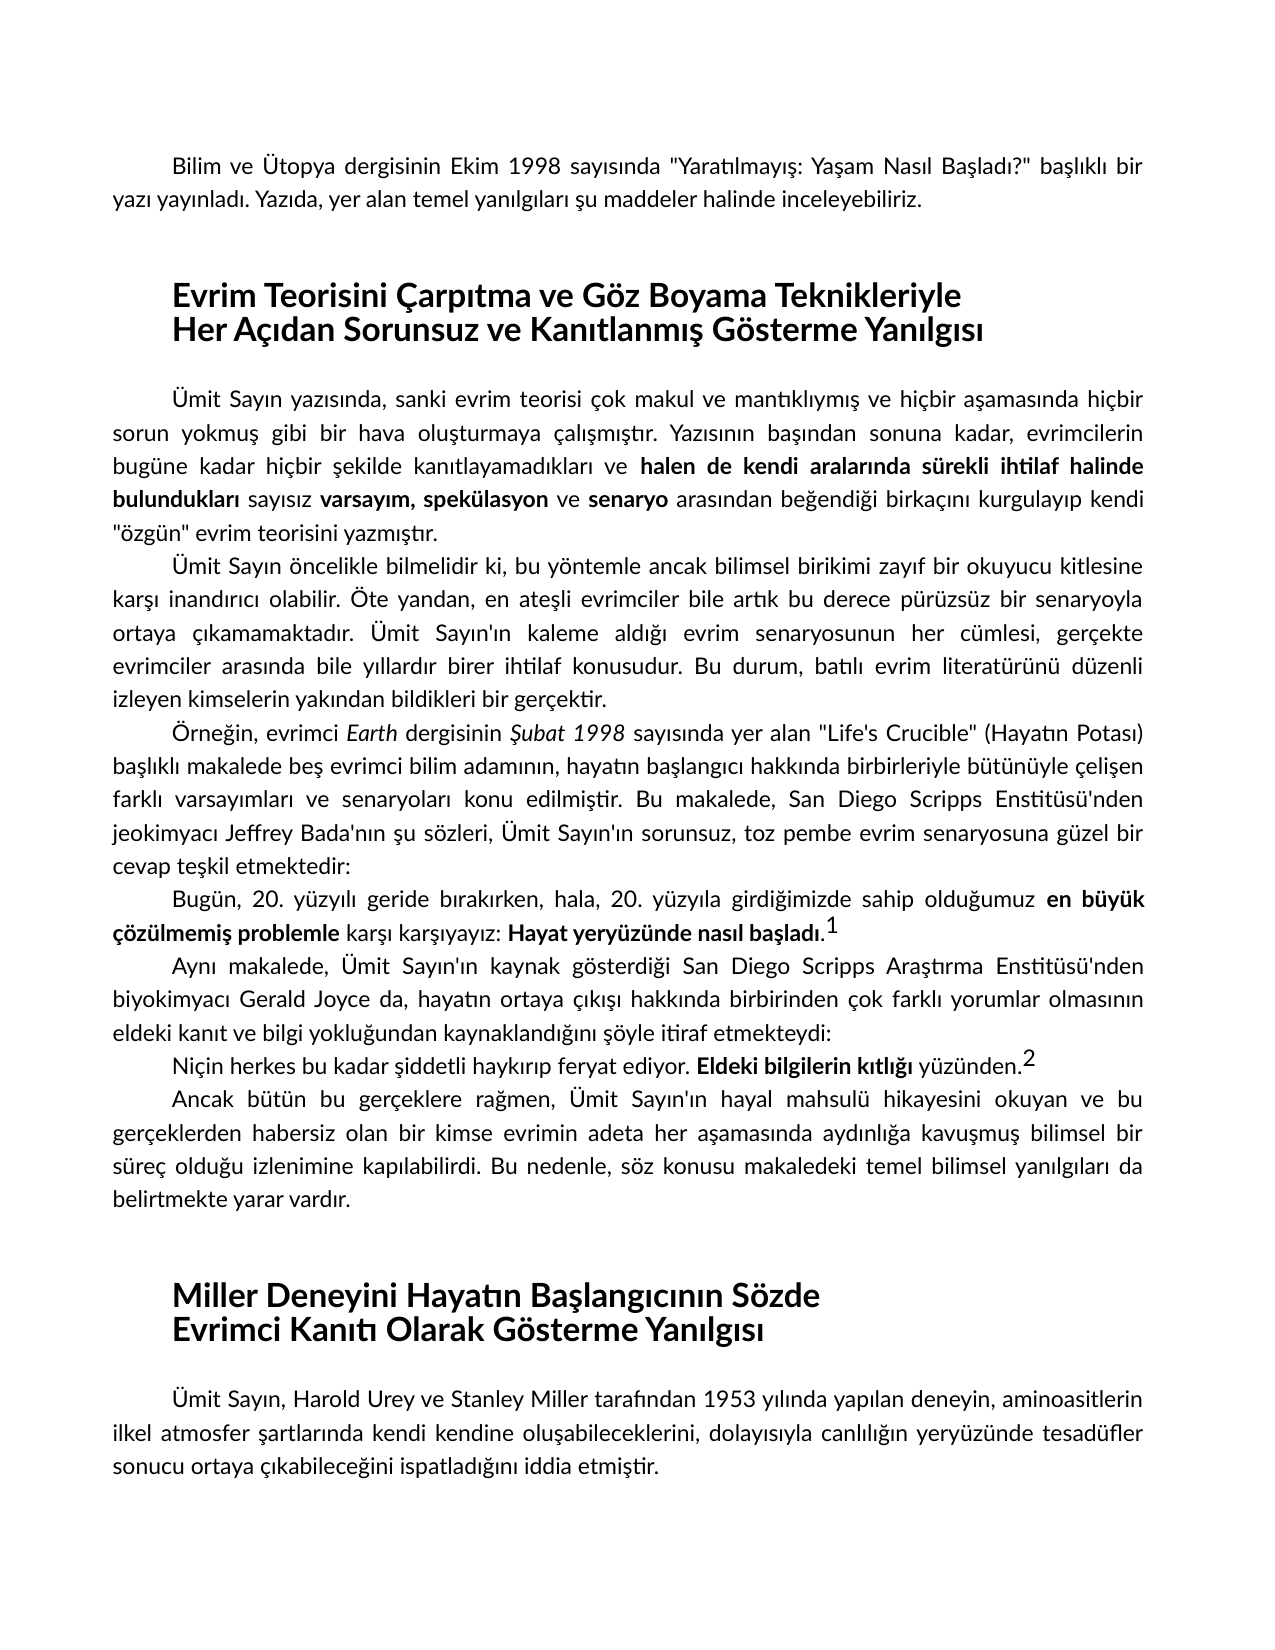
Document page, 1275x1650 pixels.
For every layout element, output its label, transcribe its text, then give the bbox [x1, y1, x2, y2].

text Evrim Teorisini Çarpıtma ve Göz Boyama Teknikleriyle [112, 281, 1145, 314]
text Ümit Sayın yazısında, sanki evrim teorisi çok makul ve mantıklıymış ve hiçbir aşamasında hiçbir sorun yokmuş gibi bir hava oluşturmaya çalışmıştır. Yazısının başından sonuna kadar, evrimcilerin bugüne kadar hiçbir şekilde kanıtlayamadıkları ve halen de kendi aralarında sürekli ihtilaf halinde bulundukları sayısız varsayım, spekülasyon ve senaryo arasından beğendiği birkaçını kurgulayıp kendi "özgün" evrim teorisini yazmıştır. [112, 381, 1145, 548]
text Ümit Sayın, Harold Urey ve Stanley Miller tarafından 1953 yılında yapılan deneyin, aminoasitlerin ilkel atmosfer şartlarında kendi kendine oluşabileceklerini, dolayısıyla canlılığın yeryüzünde tesadüfler sonucu ortaya çıkabileceğini ispatladığını iddia etmiştir. [112, 1381, 1145, 1481]
text Örneğin, evrimci Earth dergisinin Şubat 1998 sayısında yer alan "Life's Crucible" (Hayatın Potası) başlıklı makalede beş evrimci bilim adamının, hayatın başlangıcı hakkında birbirleriyle bütünüyle çelişen farklı varsayımları ve senaryoları konu edilmiştir. Bu makalede, San Diego Scripps Enstitüsü'nden jeokimyacı Jeffrey Bada'nın şu sözleri, Ümit Sayın'ın sorunsuz, toz pembe evrim senaryosuna güzel bir cevap teşkil etmektedir: [112, 714, 1145, 881]
text Niçin herkes bu kadar şiddetli haykırıp feryat ediyor. Eldeki bilgilerin kıtlığı yüzünden.2 [112, 1048, 1145, 1081]
text Aynı makalede, Ümit Sayın'ın kaynak gösterdiği San Diego Scripps Araştırma Enstitüsü'nden biyokimyacı Gerald Joyce da, hayatın ortaya çıkışı hakkında birbirinden çok farklı yorumlar olmasının eldeki kanıt ve bilgi yokluğundan kaynaklandığını şöyle itiraf etmekteydi: [112, 948, 1145, 1048]
text Her Açıdan Sorunsuz ve Kanıtlanmış Gösterme Yanılgısı [112, 314, 1145, 348]
text Bilim ve Ütopya dergisinin Ekim 1998 sayısında "Yaratılmayış: Yaşam Nasıl Başladı?" başlıklı bir yazı yayınladı. Yazıda, yer alan temel yanılgıları şu maddeler halinde inceleyebiliriz. [112, 148, 1145, 214]
text Miller Deneyini Hayatın Başlangıcının Sözde [112, 1281, 1145, 1314]
text Bugün, 20. yüzyılı geride bırakırken, hala, 20. yüzyıla girdiğimizde sahip olduğumuz en büyük çözülmemiş problemle karşı karşıyayız: Hayat yeryüzünde nasıl başladı.1 [112, 881, 1145, 948]
text Evrimci Kanıtı Olarak Gösterme Yanılgısı [112, 1314, 1145, 1348]
text Ümit Sayın öncelikle bilmelidir ki, bu yöntemle ancak bilimsel birikimi zayıf bir okuyucu kitlesine karşı inandırıcı olabilir. Öte yandan, en ateşli evrimciler bile artık bu derece pürüzsüz bir senaryoyla ortaya çıkamamaktadır. Ümit Sayın'ın kaleme aldığı evrim senaryosunun her cümlesi, gerçekte evrimciler arasında bile yıllardır birer ihtilaf konusudur. Bu durum, batılı evrim literatürünü düzenli izleyen kimselerin yakından bildikleri bir gerçektir. [112, 548, 1145, 714]
text Ancak bütün bu gerçeklere rağmen, Ümit Sayın'ın hayal mahsulü hikayesini okuyan ve bu gerçeklerden habersiz olan bir kimse evrimin adeta her aşamasında aydınlığa kavuşmuş bilimsel bir süreç olduğu izlenimine kapılabilirdi. Bu nedenle, söz konusu makaledeki temel bilimsel yanılgıları da belirtmekte yarar vardır. [112, 1081, 1145, 1214]
